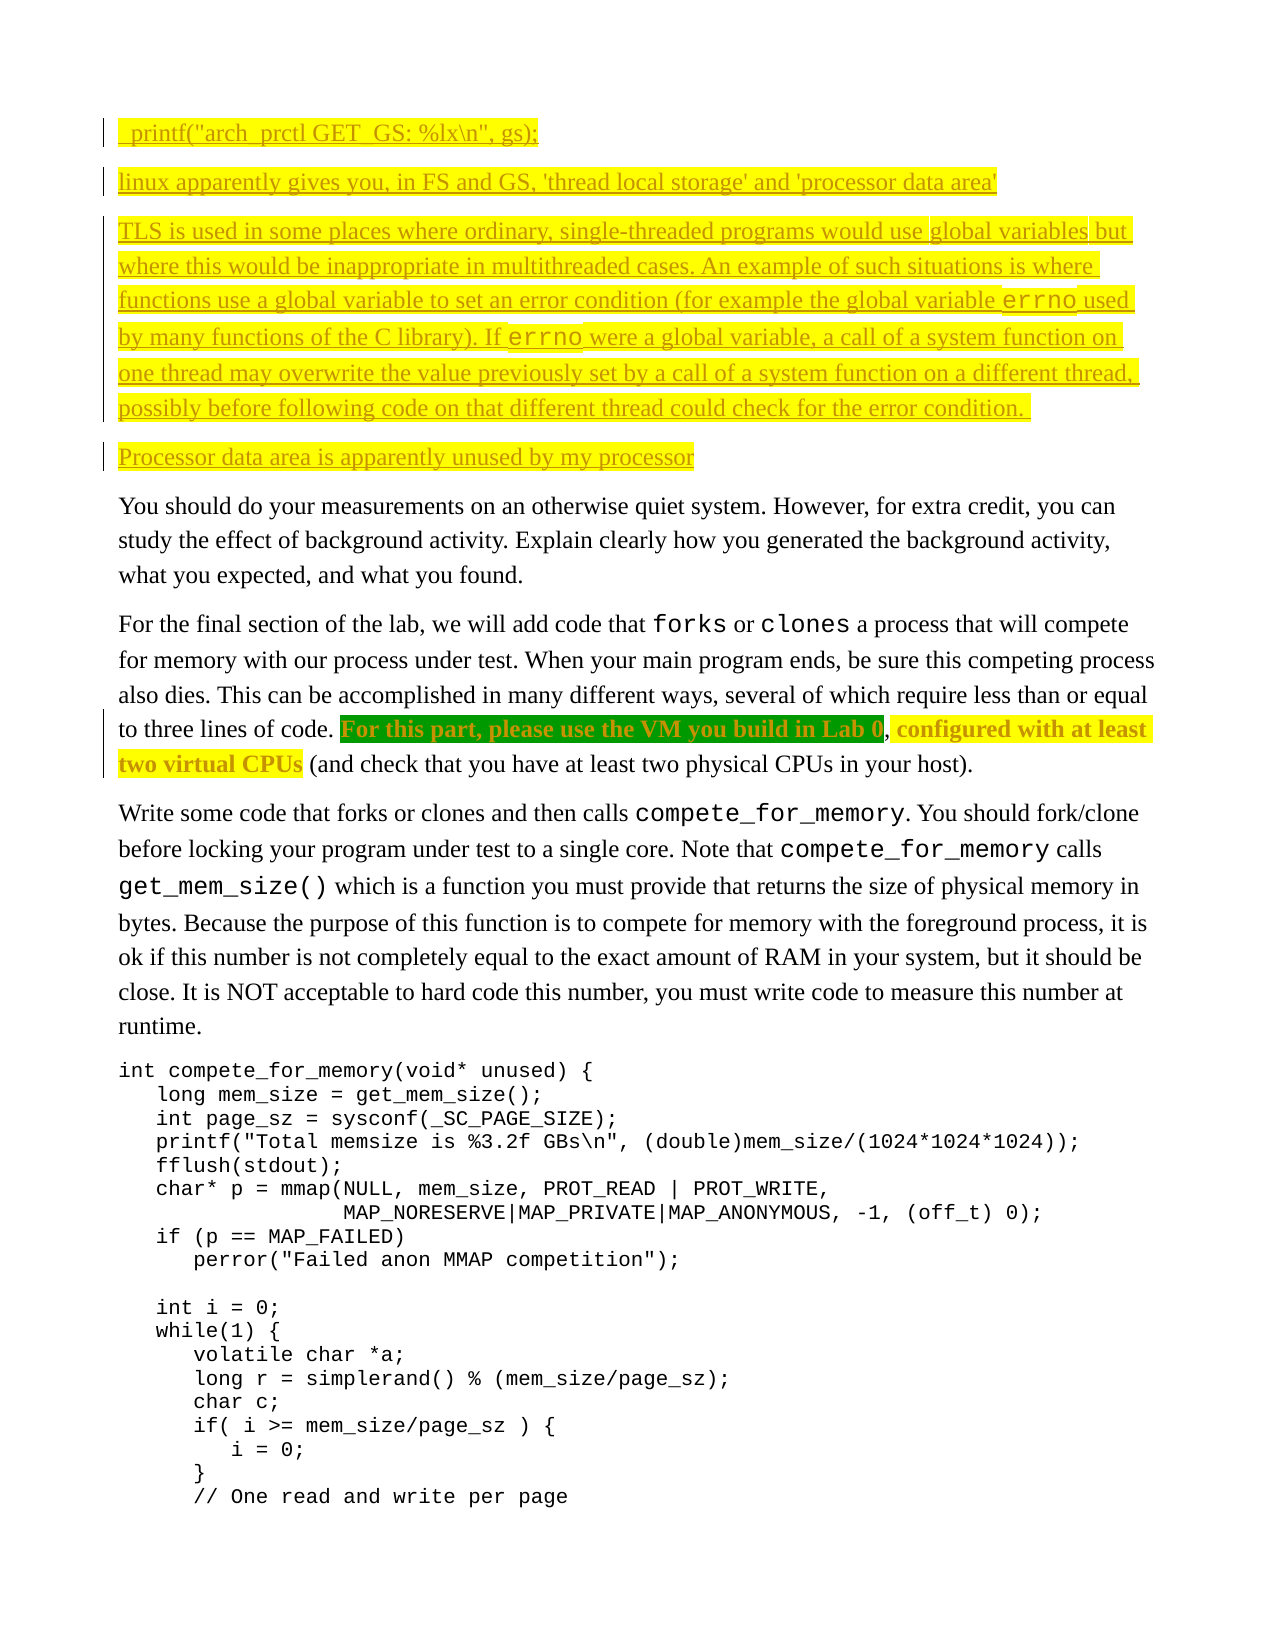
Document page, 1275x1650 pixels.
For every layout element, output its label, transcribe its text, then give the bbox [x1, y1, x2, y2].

text int i = 0; [118, 1297, 1157, 1320]
text linux apparently gives you, in FS and GS, 'thread local storage' and 'processor data area' [118, 167, 1157, 196]
text char c; [118, 1391, 1157, 1415]
text while(1) { [118, 1320, 1157, 1344]
text perror("Failed anon MMAP competition"); [118, 1249, 1157, 1273]
text char* p = mmap(NULL, mem_size, PROT_READ | PROT_WRITE, [118, 1178, 1157, 1202]
text if (p == MAP_FAILED) [118, 1226, 1157, 1249]
text Processor data area is apparently unused by my processor [118, 442, 1157, 471]
text volatile char *a; [118, 1344, 1157, 1368]
text int page_sz = sysconf(_SC_PAGE_SIZE); [118, 1107, 1157, 1131]
text You should do your measurements on an otherwise quiet system. However, for extra credit, you can study the effect of background activity. Explain clearly how you generated the background activity, what you expected, and what you found. [118, 491, 1157, 589]
text long r = simplerand() % (mem_size/page_sz); [118, 1368, 1157, 1391]
text Write some code that forks or clones and then calls compete_for_memory. You should fork/clone before locking your program under test to a single core. Note that compete_for_memory calls get_mem_size() which is a function you must provide that returns the size of physical memory in bytes. Because the purpose of this function is to compete for memory with the foreground process, it is ok if this number is not completely equal to the exact amount of RAM in your system, but it should be close. It is NOT acceptable to hard code this number, you must write code to measure this number at runtime. [118, 798, 1157, 1040]
text if( i >= mem_size/page_sz ) { [118, 1415, 1157, 1438]
text printf("arch_prctl GET_GS: %lx\n", gs); [118, 118, 1157, 147]
text int compete_for_memory(void* unused) { [118, 1060, 1157, 1084]
text i = 0; [118, 1438, 1157, 1462]
text MAP_NORESERVE|MAP_PRIVATE|MAP_ANONYMOUS, -1, (off_t) 0); [118, 1202, 1157, 1226]
text long mem_size = get_mem_size(); [118, 1084, 1157, 1107]
text printf("Total memsize is %3.2f GBs\n", (double)mem_size/(1024*1024*1024)); [118, 1131, 1157, 1155]
text For the final section of the lab, we will add code that forks or clones a process that will compete for memory with our process under test. When your main program ends, be sure this competing process also dies. This can be accomplished in many different ways, several of which require less than or equal to three lines of code. For this part, please use the VM you build in Lab 0, configured with at least two virtual CPUs (and check that you have at least two physical CPUs in your host). [118, 609, 1157, 778]
text TLS is used in some places where ordinary, single-threaded programs would use global variables but where this would be inappropriate in multithreaded cases. An example of such situations is where functions use a global variable to set an error condition (for example the global variable errno used by many functions of the C library). If errno were a global variable, a call of a system function on one thread may overwrite the value previously set by a call of a system function on a different thread, possibly before following code on that different thread could check for the error condition. [118, 216, 1157, 422]
text } [118, 1462, 1157, 1486]
text // One read and write per page [118, 1486, 1157, 1509]
text fflush(stdout); [118, 1155, 1157, 1178]
